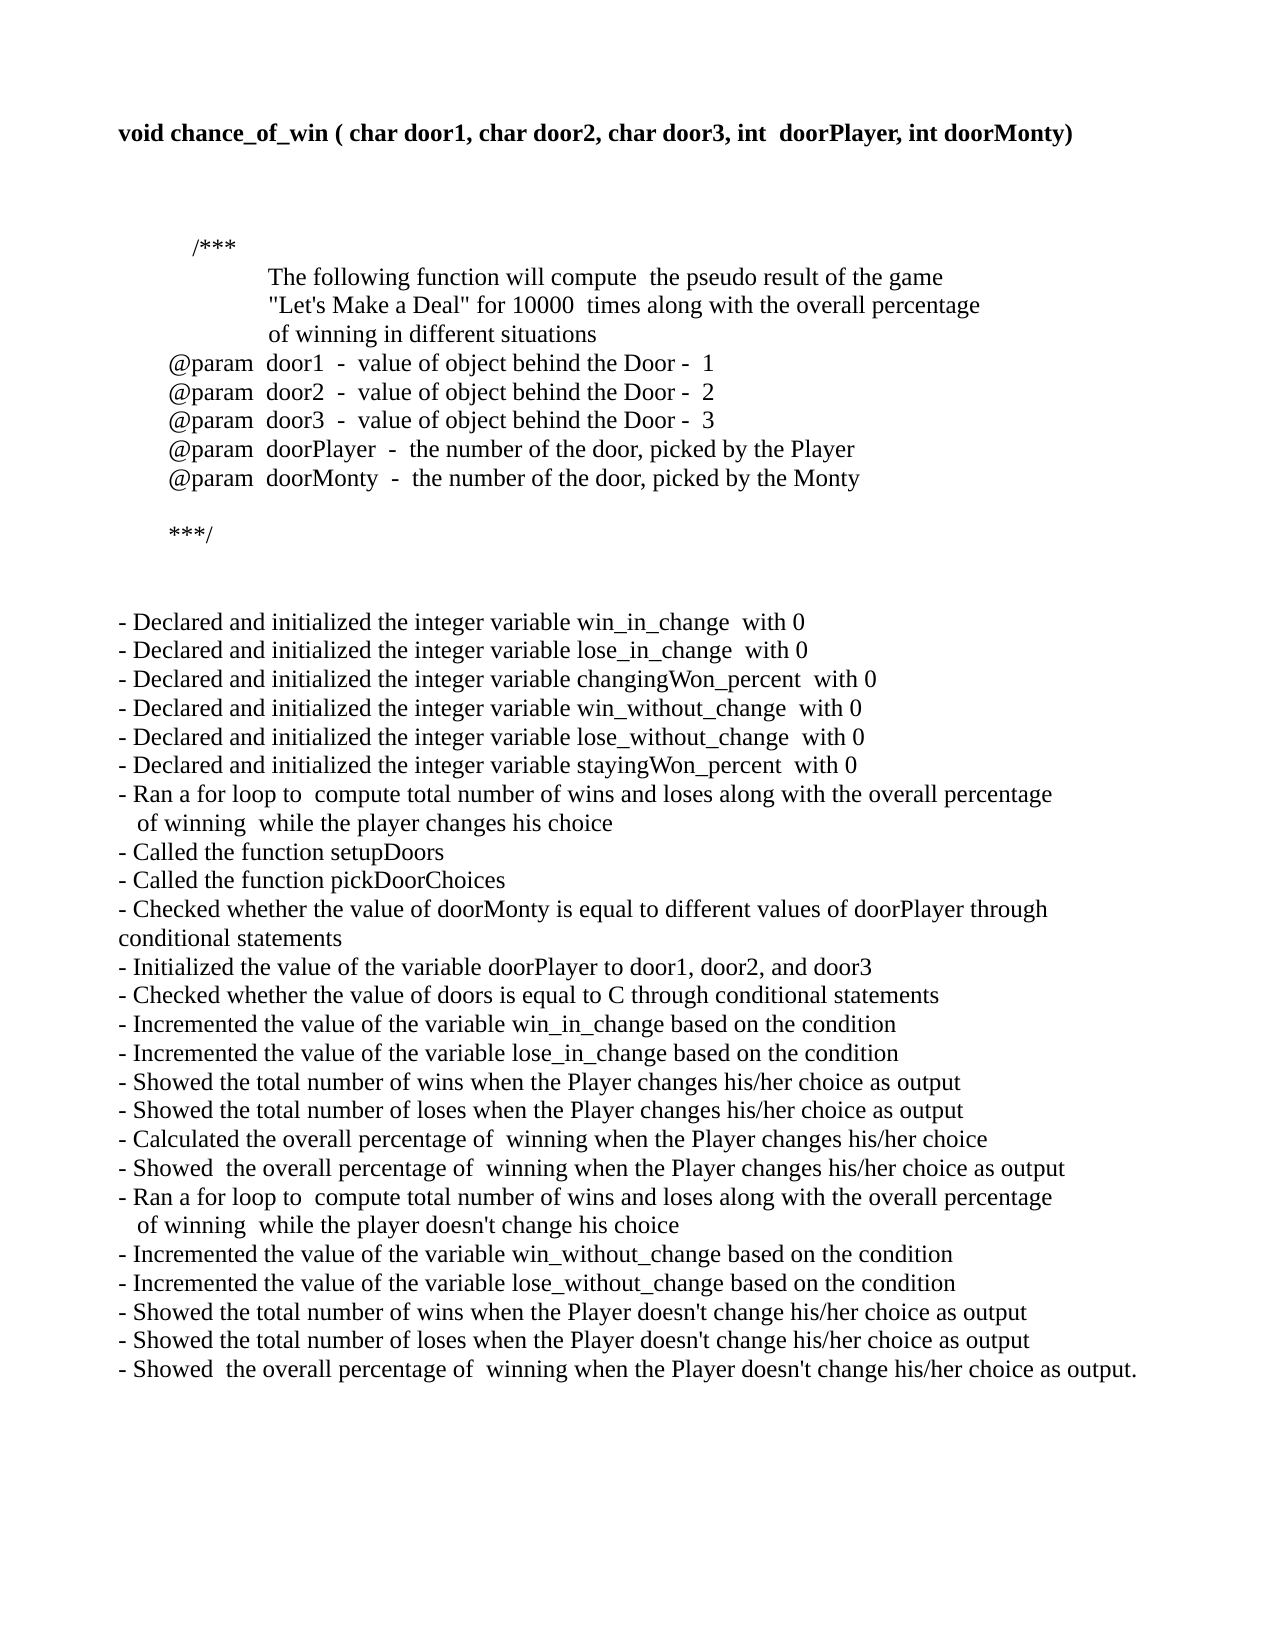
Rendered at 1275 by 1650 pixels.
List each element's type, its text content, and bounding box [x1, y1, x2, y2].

text - Showed the total number of wins when the Player doesn't change his/her choice as output [118, 1297, 1157, 1326]
text "Let's Make a Deal" for 10000 times along with the overall percentage [118, 291, 1157, 319]
text of winning while the player changes his choice [118, 808, 1157, 837]
text - Ran a for loop to compute total number of wins and loses along with the overall percentage [118, 779, 1157, 808]
text - Showed the overall percentage of winning when the Player changes his/her choice as output [118, 1153, 1157, 1182]
text of winning while the player doesn't change his choice [118, 1211, 1157, 1239]
text - Checked whether the value of doors is equal to C through conditional statements [118, 981, 1157, 1009]
text @param door3 - value of object behind the Door - 3 [118, 406, 1157, 434]
text - Called the function pickDoorChoices [118, 866, 1157, 894]
text - Incremented the value of the variable win_in_change based on the condition [118, 1009, 1157, 1038]
text - Incremented the value of the variable lose_in_change based on the condition [118, 1038, 1157, 1067]
text The following function will compute the pseudo result of the game [118, 262, 1157, 291]
text - Incremented the value of the variable lose_without_change based on the condition [118, 1268, 1157, 1297]
text of winning in different situations [118, 319, 1157, 348]
text - Declared and initialized the integer variable win_without_change with 0 [118, 693, 1157, 722]
text /*** [118, 233, 1157, 262]
text @param door1 - value of object behind the Door - 1 [118, 348, 1157, 377]
text - Calculated the overall percentage of winning when the Player changes his/her choice [118, 1124, 1157, 1153]
text - Showed the total number of loses when the Player changes his/her choice as output [118, 1096, 1157, 1124]
text - Checked whether the value of doorMonty is equal to different values of doorPlayer through conditional statements [118, 894, 1157, 952]
text - Showed the overall percentage of winning when the Player doesn't change his/her choice as output. [118, 1354, 1157, 1383]
text - Declared and initialized the integer variable changingWon_percent with 0 [118, 664, 1157, 693]
text - Called the function setupDoors [118, 837, 1157, 866]
text @param door2 - value of object behind the Door - 2 [118, 377, 1157, 406]
text - Declared and initialized the integer variable stayingWon_percent with 0 [118, 751, 1157, 779]
text - Showed the total number of wins when the Player changes his/her choice as output [118, 1067, 1157, 1096]
text void chance_of_win ( char door1, char door2, char door3, int doorPlayer, int doorMonty) [118, 118, 1157, 147]
text - Showed the total number of loses when the Player doesn't change his/her choice as output [118, 1326, 1157, 1354]
text @param doorPlayer - the number of the door, picked by the Player [118, 434, 1157, 463]
text - Declared and initialized the integer variable lose_without_change with 0 [118, 722, 1157, 751]
text - Declared and initialized the integer variable lose_in_change with 0 [118, 636, 1157, 664]
text ***/ [118, 521, 1157, 549]
text - Ran a for loop to compute total number of wins and loses along with the overall percentage [118, 1182, 1157, 1211]
text @param doorMonty - the number of the door, picked by the Monty [118, 463, 1157, 492]
text - Declared and initialized the integer variable win_in_change with 0 [118, 607, 1157, 636]
text - Incremented the value of the variable win_without_change based on the condition [118, 1239, 1157, 1268]
text - Initialized the value of the variable doorPlayer to door1, door2, and door3 [118, 952, 1157, 981]
